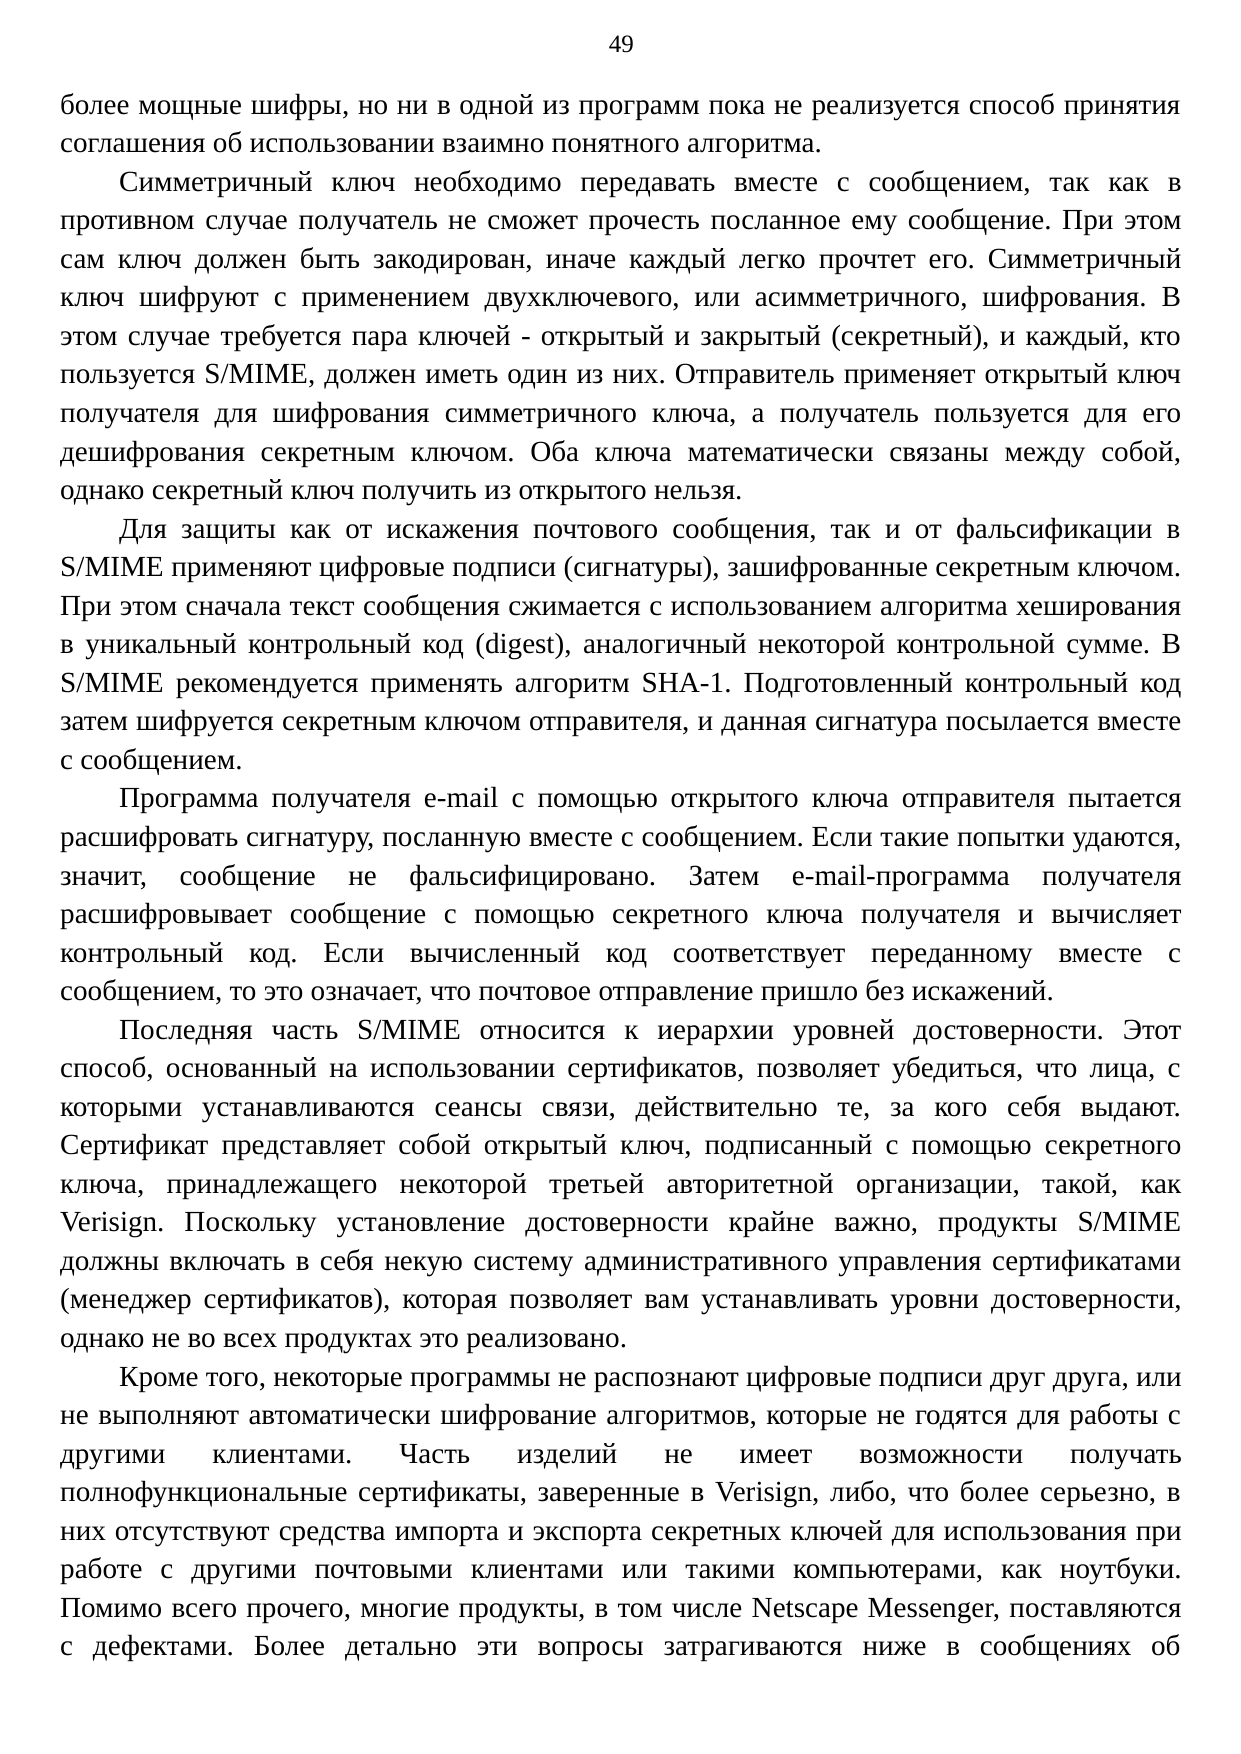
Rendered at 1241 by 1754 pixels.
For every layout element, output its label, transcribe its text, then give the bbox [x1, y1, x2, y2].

text Кроме того, некоторые программы не распознают цифровые подписи друг друга, или не выполняют автоматически шифрование алгоритмов, которые не годятся для работы с другими клиентами. Часть изделий не имеет возможности получать полнофункциональные сертификаты, заверенные в Verisign, либо, что более серьезно, в них отсутствуют средства импорта и экспорта секретных ключей для использования при работе с другими почтовыми клиентами или такими компьютерами, как ноутбуки. Помимо всего прочего, многие продукты, в том числе Netscape Messenger, поставляются с дефектами. Более детально эти вопросы затрагиваются ниже в сообщениях об [60, 1359, 1182, 1662]
text Для защиты как от искажения почтового сообщения, так и от фальсификации в S/MIME применяют цифровые подписи (сигнатуры), зашифрованные секретным ключом. При этом сначала текст сообщения сжимается с использованием алгоритма хеширования в уникальный контрольный код (digest), аналогичный некоторой контрольной сумме. В S/MIME рекомендуется применять алгоритм SHA-1. Подготовленный контрольный код затем шифруется секретным ключом отправителя, и данная сигнатура посылается вместе с сообщением. [60, 511, 1182, 776]
text Последняя часть S/MIME относится к иерархии уровней достоверности. Этот способ, основанный на использовании сертификатов, позволяет убедиться, что лица, с которыми устанавливаются сеансы связи, действительно те, за кого себя выдают. Сертификат представляет собой открытый ключ, подписанный с помощью секретного ключа, принадлежащего некоторой третьей авторитетной организации, такой, как Verisign. Поскольку установление достоверности крайне важно, продукты S/MIME должны включать в себя некую систему административного управления сертификатами (менеджер сертификатов), которая позволяет вам устанавливать уровни достоверности, однако не во всех продуктах это реализовано. [60, 1012, 1182, 1354]
text Симметричный ключ необходимо передавать вместе с сообщением, так как в противном случае получатель не сможет прочесть посланное ему сообщение. При этом сам ключ должен быть закодирован, иначе каждый легко прочтет его. Симметричный ключ шифруют с применением двухключевого, или асимметричного, шифрования. В этом случае требуется пара ключей - открытый и закрытый (секретный), и каждый, кто пользуется S/MIME, должен иметь один из них. Отправитель применяет открытый ключ получателя для шифрования симметричного ключа, а получатель пользуется для его дешифрования секретным ключом. Оба ключа математически связаны между собой, однако секретный ключ получить из открытого нельзя. [60, 164, 1182, 506]
text более мощные шифры, но ни в одной из программ пока не реализуется способ принятия соглашения об использовании взаимно понятного алгоритма. [60, 87, 1182, 159]
text Программа получателя e-mail с помощью открытого ключа отправителя пытается расшифровать сигнатуру, посланную вместе с сообщением. Если такие попытки удаются, значит, сообщение не фальсифицировано. Затем e-mail-программа получателя расшифровывает сообщение с помощью секретного ключа получателя и вычисляет контрольный код. Если вычисленный код соответствует переданному вместе с сообщением, то это означает, что почтовое отправление пришло без искажений. [60, 781, 1182, 1007]
